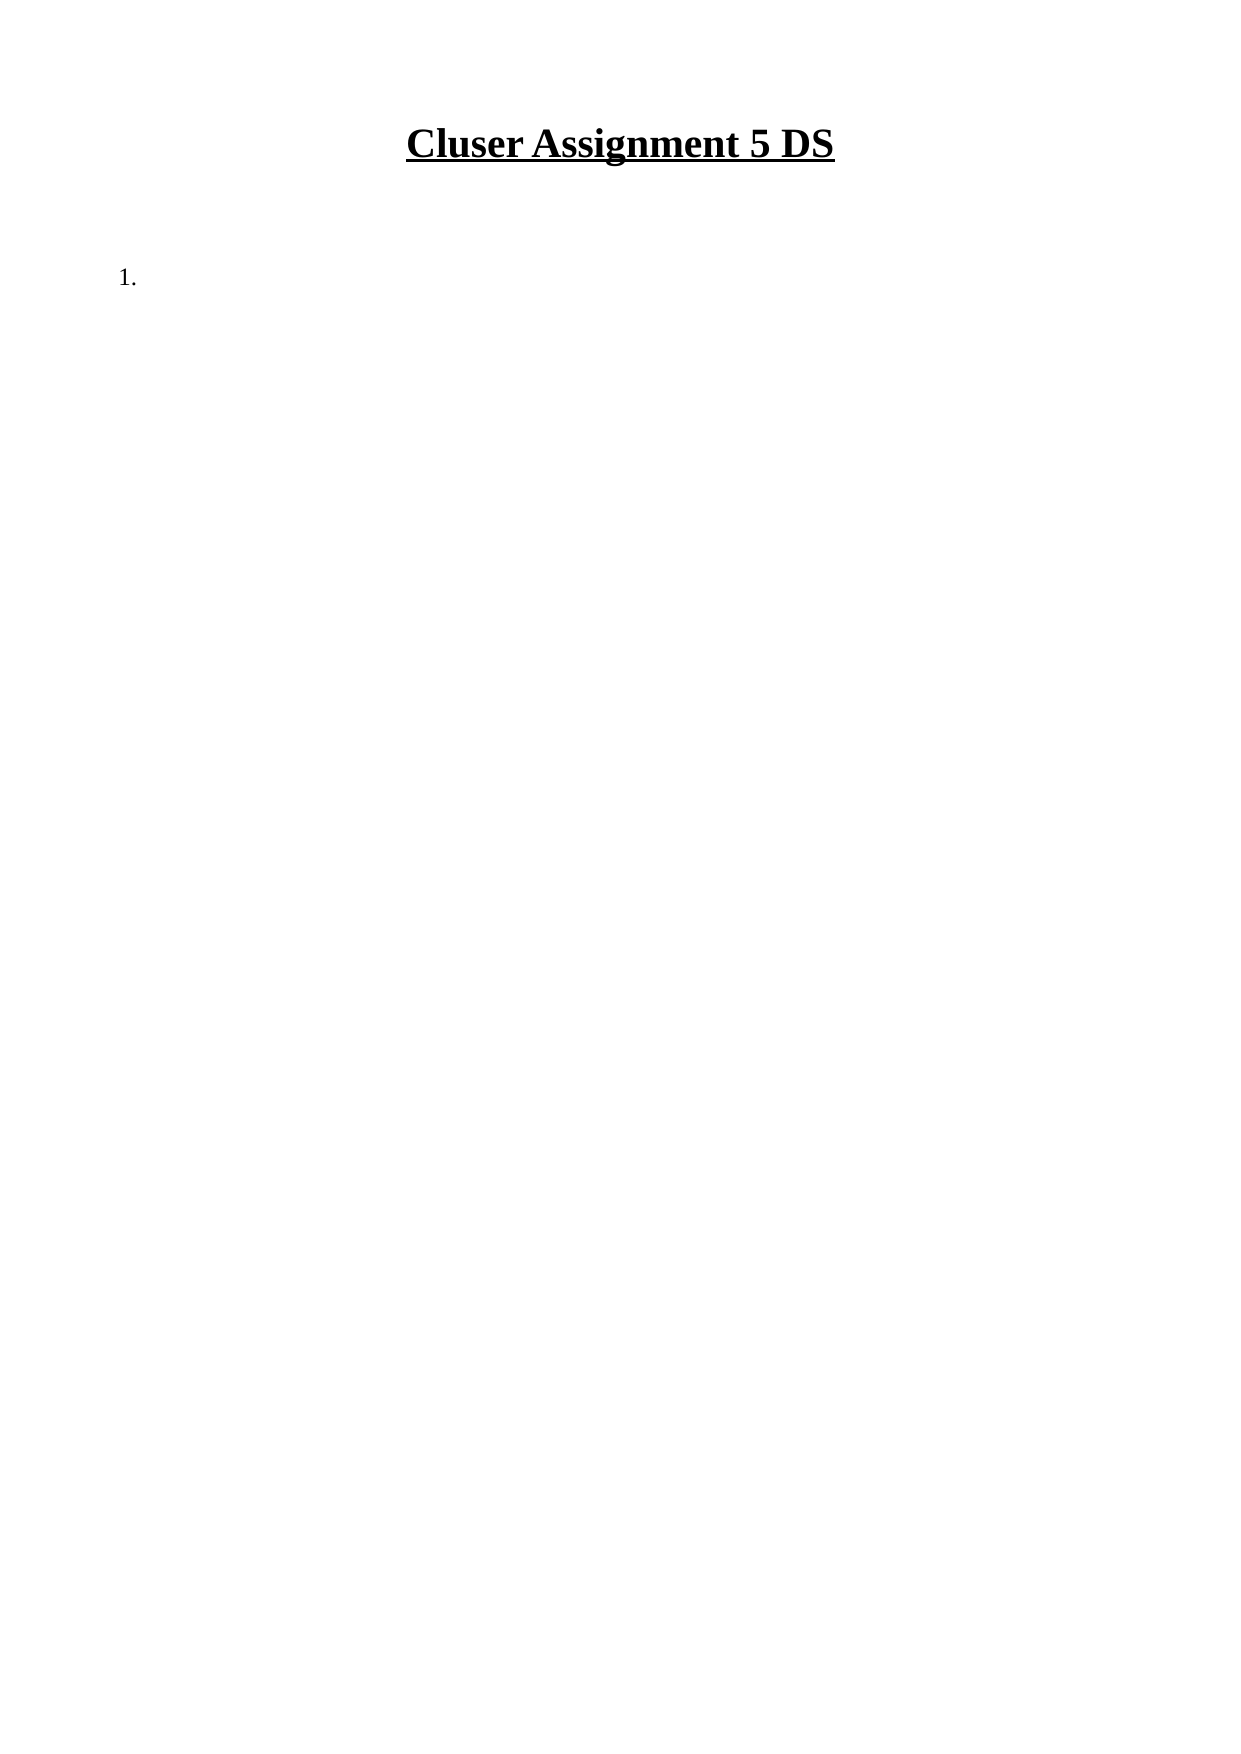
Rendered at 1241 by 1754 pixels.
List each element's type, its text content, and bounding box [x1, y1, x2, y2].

text Cluser Assignment 5 DS [118, 118, 1122, 166]
text 1. [118, 262, 1122, 291]
